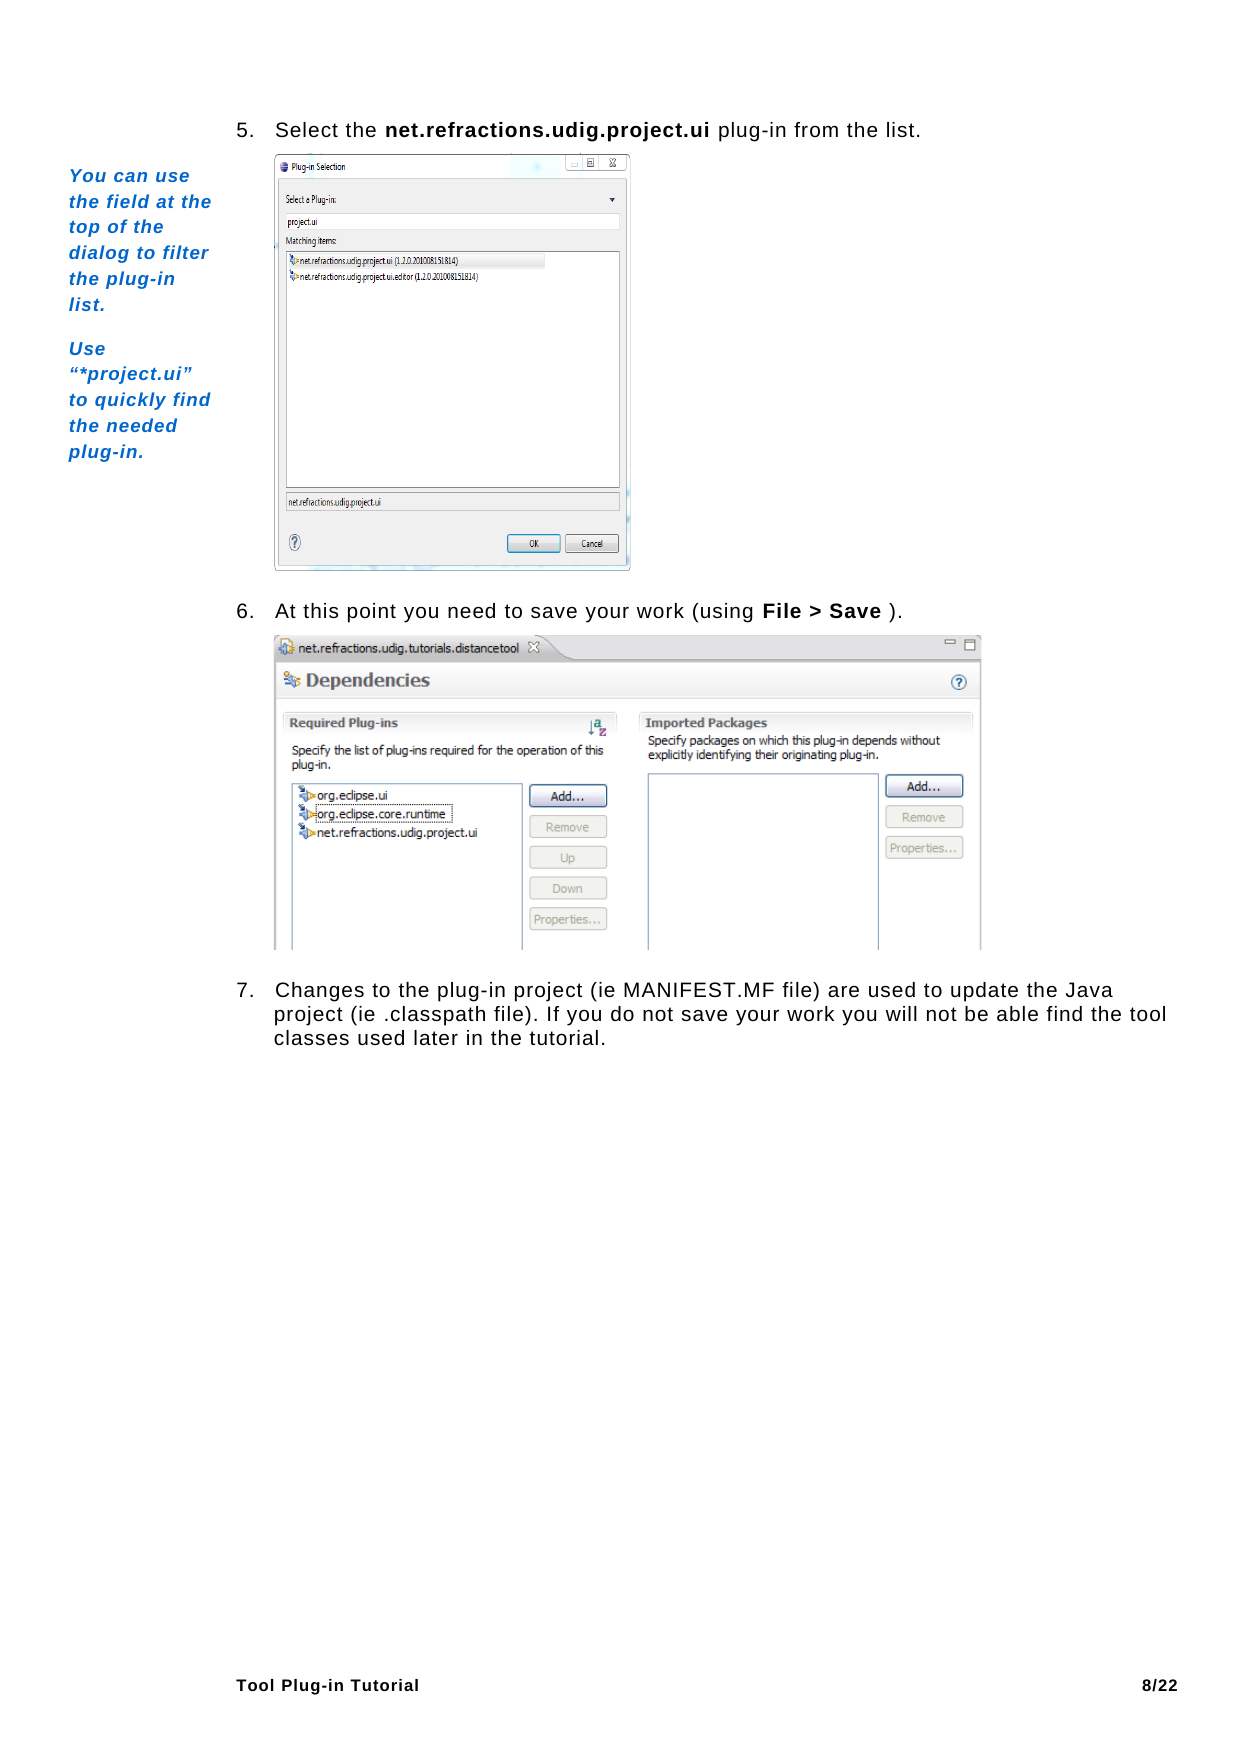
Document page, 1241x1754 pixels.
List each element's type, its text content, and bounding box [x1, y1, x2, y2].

list Changes to the plug-in project (ie MANIFEST.MF file) are used to update the Java project (ie .classpath file). If you do not save your work you will not be able find the tool classes used later in the tutorial. [236, 978, 1181, 1050]
picture [273, 635, 982, 950]
picture [273, 153, 631, 571]
list At this point you need to save your work (using File > Save ). [236, 599, 1181, 962]
list You can use the field at the top of the dialog to filter the plug-in list. [69, 165, 218, 315]
list Select the net.refractions.udig.project.ui plug-in from the list. [236, 118, 1181, 583]
list Use “*project.ui” to quickly find the needed plug-in. [69, 337, 218, 462]
